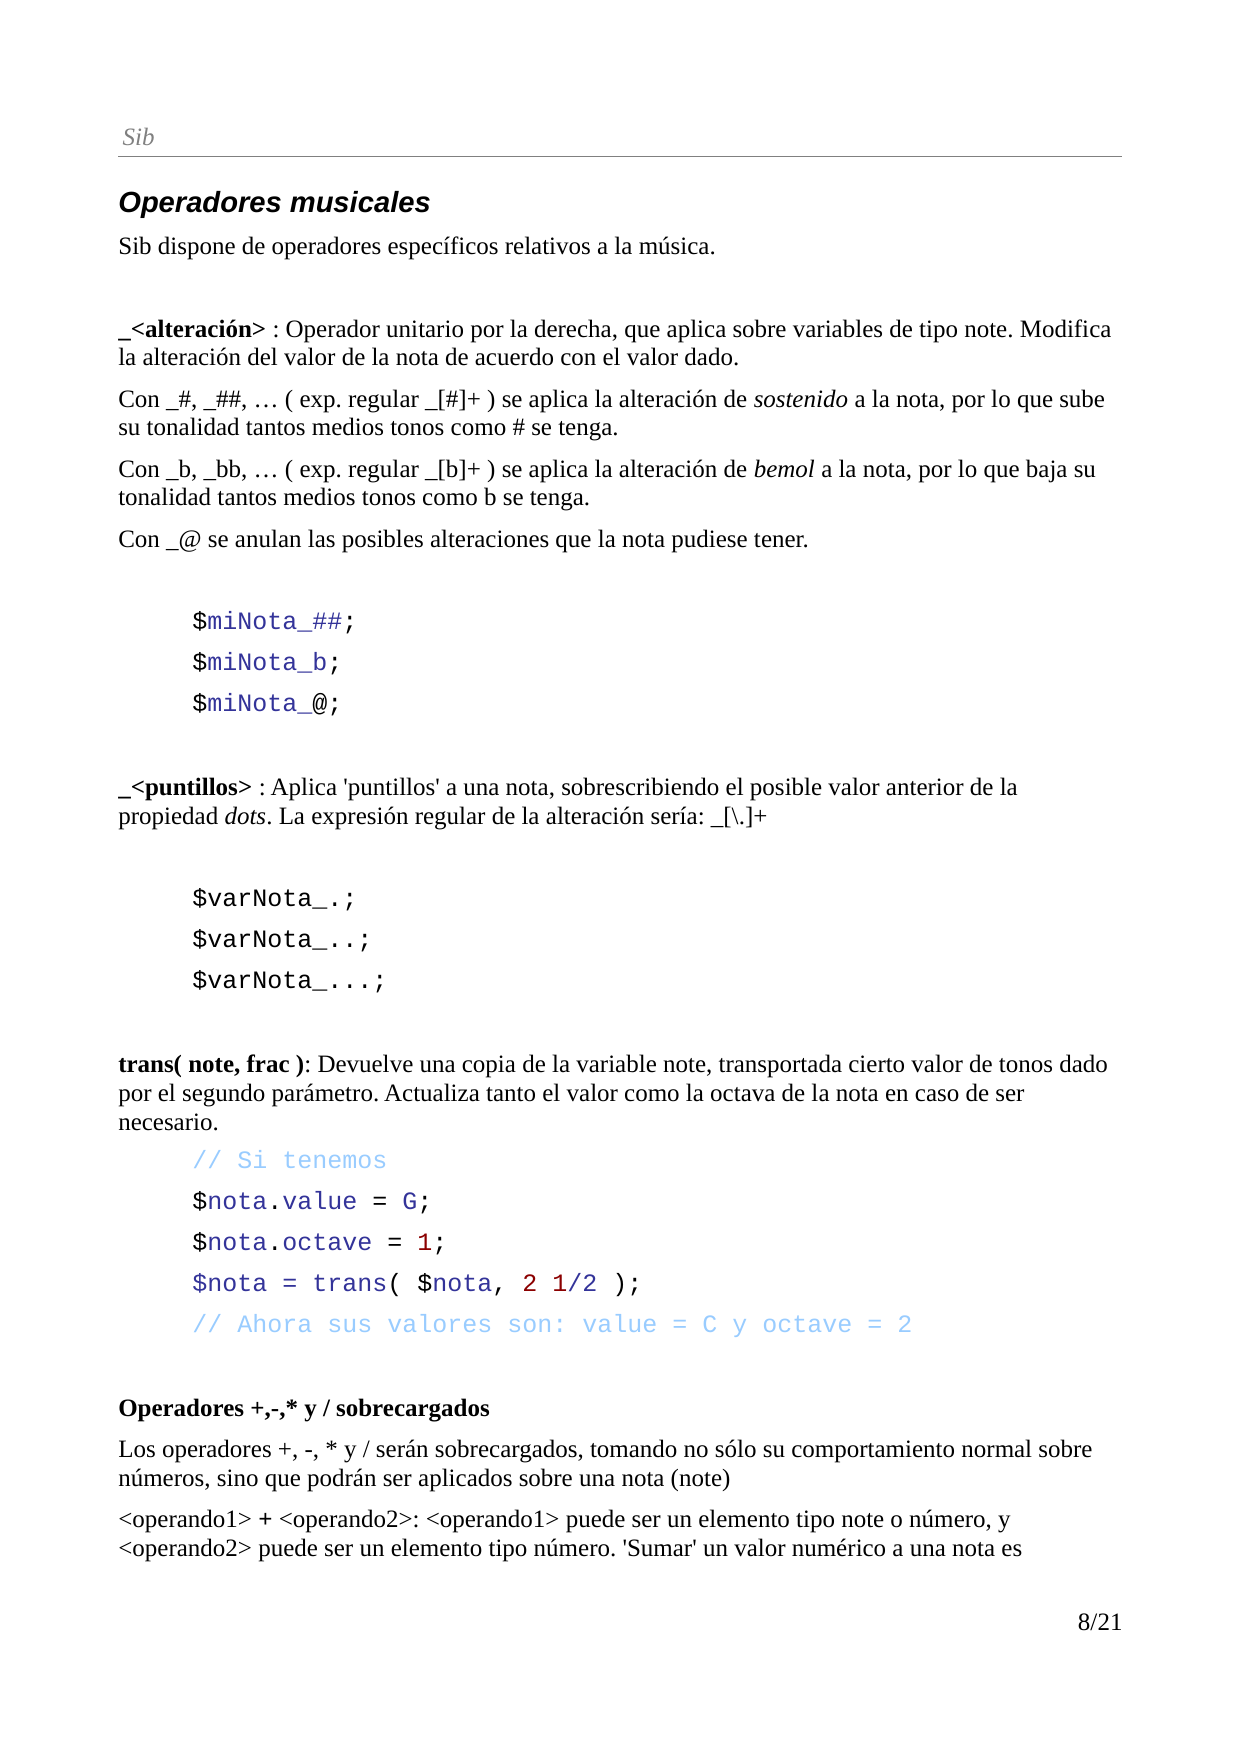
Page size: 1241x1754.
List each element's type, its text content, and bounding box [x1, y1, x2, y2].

text $miNota_b; [118, 649, 1122, 678]
text _<alteración> : Operador unitario por la derecha, que aplica sobre variables de tipo note. Modifica la alteración del valor de la nota de acuerdo con el valor dado. [118, 314, 1122, 371]
text $nota.octave = 1; [118, 1229, 1122, 1258]
text Sib dispone de operadores específicos relativos a la música. [118, 231, 1122, 260]
text _<puntillos> : Aplica 'puntillos' a una nota, sobrescribiendo el posible valor anterior de la propiedad dots. La expresión regular de la alteración sería: _[\.]+ [118, 772, 1122, 829]
text $varNota_...; [118, 967, 1122, 996]
text Con _#, _##, … ( exp. regular _[#]+ ) se aplica la alteración de sostenido a la nota, por lo que sube su tonalidad tantos medios tonos como # se tenga. [118, 384, 1122, 441]
text $miNota_@; [118, 690, 1122, 719]
text <operando1> + <operando2>: <operando1> puede ser un elemento tipo note o número, y <operando2> puede ser un elemento tipo número. 'Sumar' un valor numérico a una nota es [118, 1504, 1122, 1562]
text $varNota_..; [118, 927, 1122, 955]
subtitle Operadores musicales [118, 185, 1122, 219]
text $nota.value = G; [118, 1189, 1122, 1217]
text Con _b, _bb, … ( exp. regular _[b]+ ) se aplica la alteración de bemol a la nota, por lo que baja su tonalidad tantos medios tonos como b se tenga. [118, 454, 1122, 511]
text Los operadores +, -, * y / serán sobrecargados, tomando no sólo su comportamiento normal sobre números, sino que podrán ser aplicados sobre una nota (note) [118, 1434, 1122, 1492]
text Con _@ se anulan las posibles alteraciones que la nota pudiese tener. [118, 524, 1122, 552]
text Operadores +,-,* y / sobrecargados [118, 1393, 1122, 1422]
text // Si tenemos [118, 1148, 1122, 1176]
text // Ahora sus valores son: value = C y octave = 2 [118, 1311, 1122, 1339]
text trans( note, frac ): Devuelve una copia de la variable note, transportada cierto valor de tonos dado por el segundo parámetro. Actualiza tanto el valor como la octava de la nota en caso de ser necesario. [118, 1049, 1122, 1135]
text $nota = trans( $nota, 2 1/2 ); [118, 1270, 1122, 1299]
text $varNota_.; [118, 883, 1122, 914]
text $miNota_##; [118, 606, 1122, 637]
